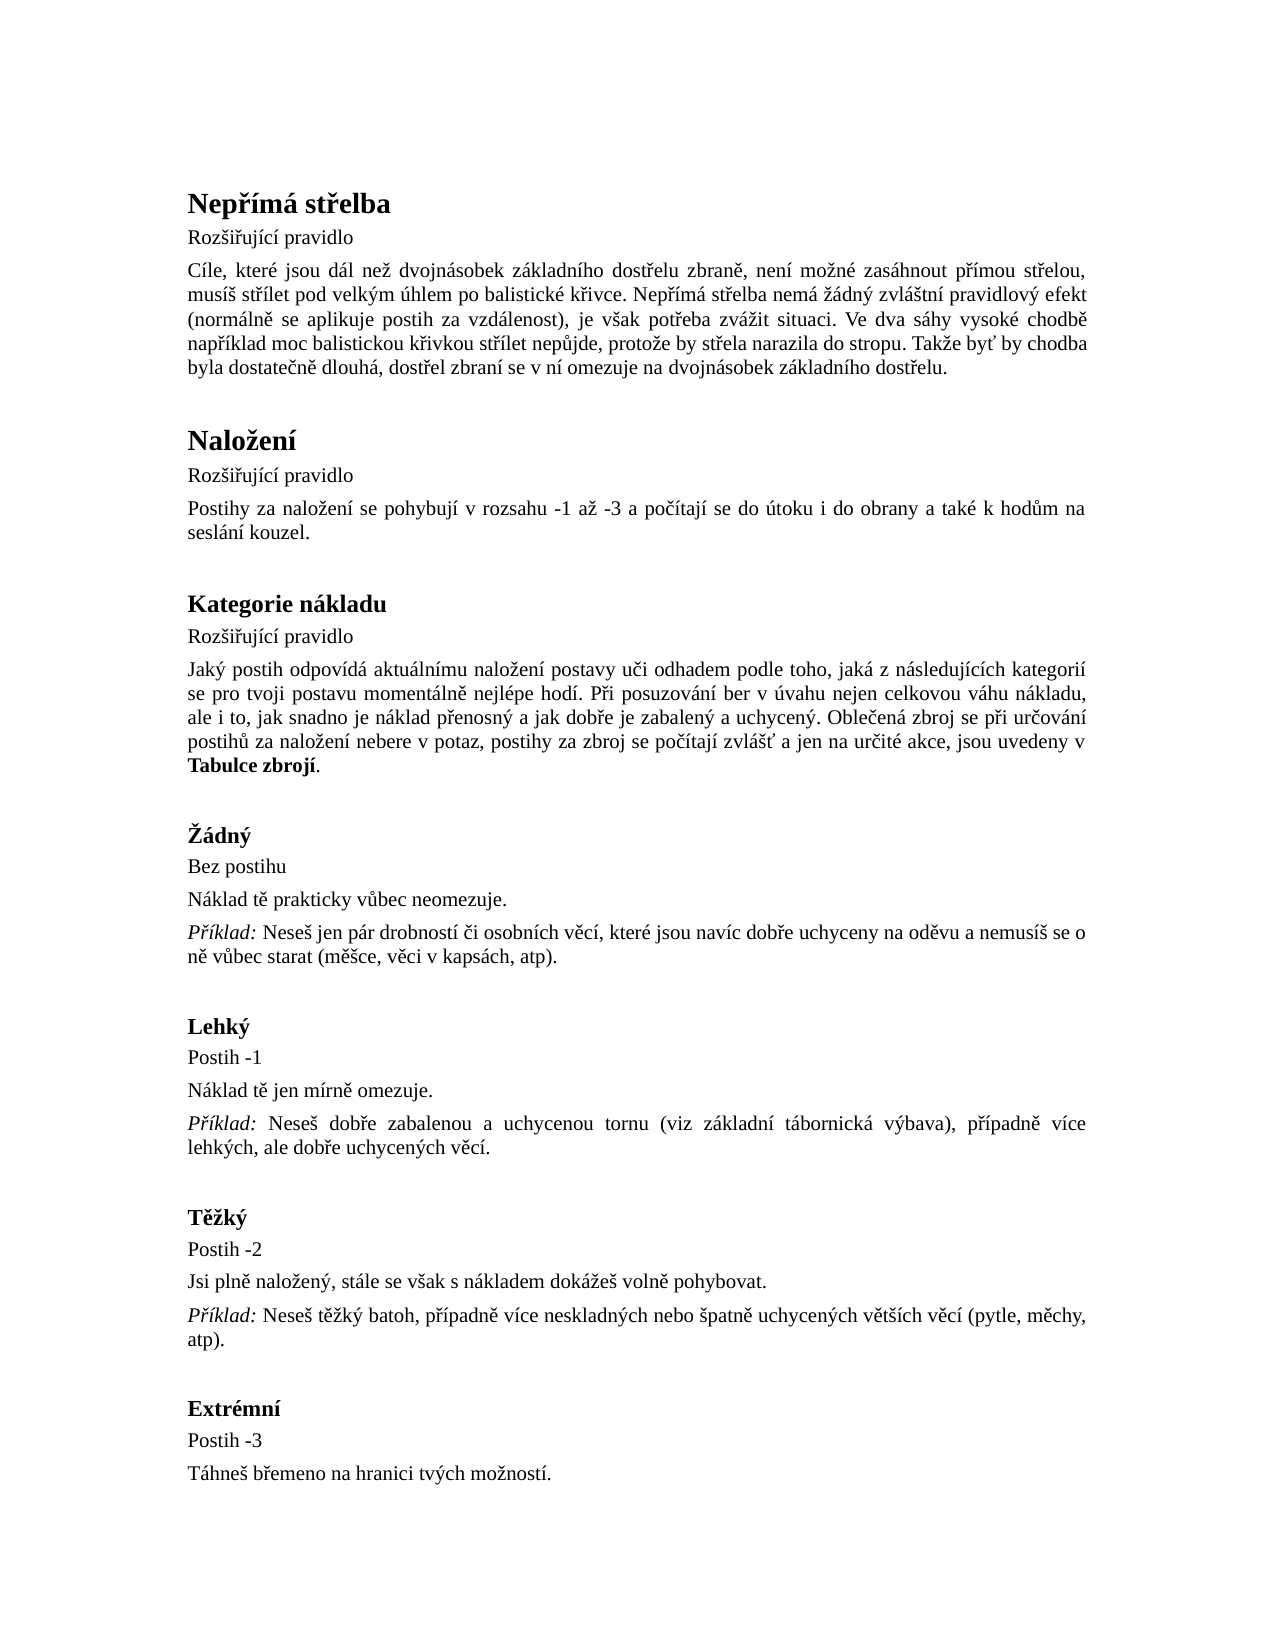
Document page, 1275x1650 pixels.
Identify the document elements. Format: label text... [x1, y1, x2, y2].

text Cíle, které jsou dál než dvojnásobek základního dostřelu zbraně, není možné zasáhnout přímou střelou, musíš střílet pod velkým úhlem po balistické křivce. Nepřímá střelba nemá žádný zvláštní pravidlový efekt (normálně se aplikuje postih za vzdálenost), je však potřeba zvážit situaci. Ve dva sáhy vysoké chodbě například moc balistickou křivkou střílet nepůjde, protože by střela narazila do stropu. Takže byť by chodba byla dostatečně dlouhá, dostřel zbraní se v ní omezuje na dvojnásobek základního dostřelu. [187, 258, 1087, 379]
text Jsi plně naložený, stále se však s nákladem dokážeš volně pohybovat. [187, 1269, 1087, 1293]
text Postih -3 [187, 1428, 1087, 1452]
text Postih -2 [187, 1236, 1087, 1261]
subtitle Kategorie nákladu [187, 589, 1087, 618]
subtitle Nepřímá střelba [187, 186, 1087, 219]
text Příklad: Neseš jen pár drobností či osobních věcí, které jsou navíc dobře uchyceny na oděvu a nemusíš se o ně vůbec starat (měšce, věci v kapsách, atp). [187, 920, 1087, 968]
subtitle Lehký [187, 1013, 1087, 1039]
subtitle Těžký [187, 1204, 1087, 1231]
text Příklad: Neseš dobře zabalenou a uchycenou tornu (viz základní tábornická výbava), případně více lehkých, ale dobře uchycených věcí. [187, 1111, 1087, 1159]
text Postihy za naložení se pohybují v rozsahu -1 až -3 a počítají se do útoku i do obrany a také k hodům na seslání kouzel. [187, 496, 1087, 544]
text Táhneš břemeno na hranici tvých možností. [187, 1461, 1087, 1485]
text Postih -1 [187, 1045, 1087, 1069]
subtitle Extrémní [187, 1395, 1087, 1422]
text Náklad tě jen mírně omezuje. [187, 1078, 1087, 1102]
text Jaký postih odpovídá aktuálnímu naložení postavy uči odhadem podle toho, jaká z následujících kategorií se pro tvoji postavu momentálně nejlépe hodí. Při posuzování ber v úvahu nejen celkovou váhu nákladu, ale i to, jak snadno je náklad přenosný a jak dobře je zabalený a uchycený. Oblečená zbroj se při určování postihů za naložení nebere v potaz, postihy za zbroj se počítají zvlášť a jen na určité akce, jsou uvedeny v Tabulce zbrojí. [187, 657, 1087, 777]
text Rozšiřující pravidlo [187, 623, 1087, 648]
text Rozšiřující pravidlo [187, 463, 1087, 487]
text Bez postihu [187, 854, 1087, 878]
subtitle Naložení [187, 423, 1087, 457]
subtitle Žádný [187, 822, 1087, 848]
text Náklad tě prakticky vůbec neomezuje. [187, 887, 1087, 911]
text Příklad: Neseš těžký batoh, případně více neskladných nebo špatně uchycených větších věcí (pytle, měchy, atp). [187, 1302, 1087, 1351]
text Rozšiřující pravidlo [187, 225, 1087, 249]
